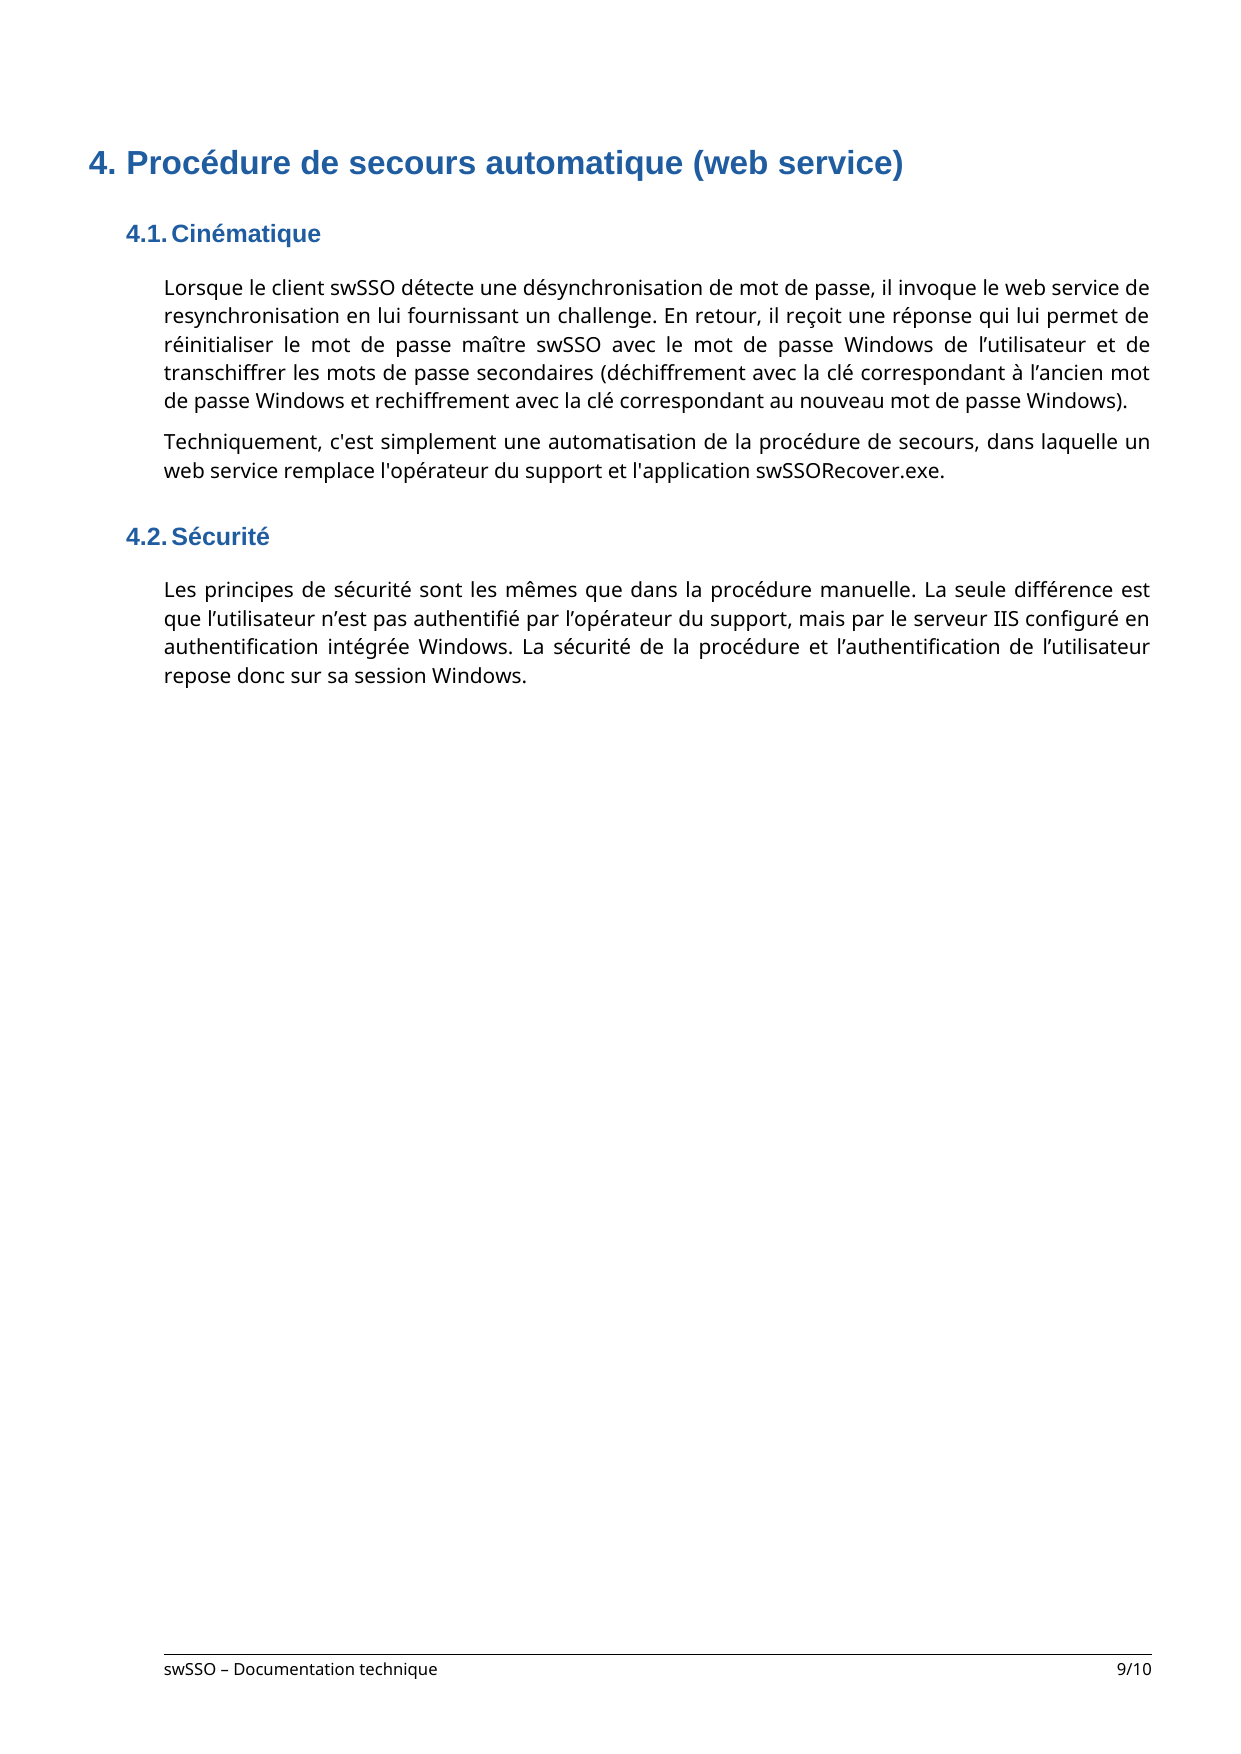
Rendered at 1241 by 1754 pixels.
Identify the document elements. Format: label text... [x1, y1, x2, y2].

text Techniquement, c'est simplement une automatisation de la procédure de secours, dans laquelle un web service remplace l'opérateur du support et l'application swSSORecover.exe. [164, 427, 1152, 484]
subtitle Procédure de secours automatique (web service) [89, 143, 1152, 182]
subtitle Cinématique [126, 219, 1152, 248]
text Les principes de sécurité sont les mêmes que dans la procédure manuelle. La seule différence est que l’utilisateur n’est pas authentifié par l’opérateur du support, mais par le serveur IIS configuré en authentification intégrée Windows. La sécurité de la procédure et l’authentification de l’utilisateur repose donc sur sa session Windows. [164, 576, 1152, 689]
text Lorsque le client swSSO détecte une désynchronisation de mot de passe, il invoque le web service de resynchronisation en lui fournissant un challenge. En retour, il reçoit une réponse qui lui permet de réinitialiser le mot de passe maître swSSO avec le mot de passe Windows de l’utilisateur et de transchiffrer les mots de passe secondaires (déchiffrement avec la clé correspondant à l’ancien mot de passe Windows et rechiffrement avec la clé correspondant au nouveau mot de passe Windows). [164, 273, 1152, 415]
subtitle Sécurité [126, 522, 1152, 551]
